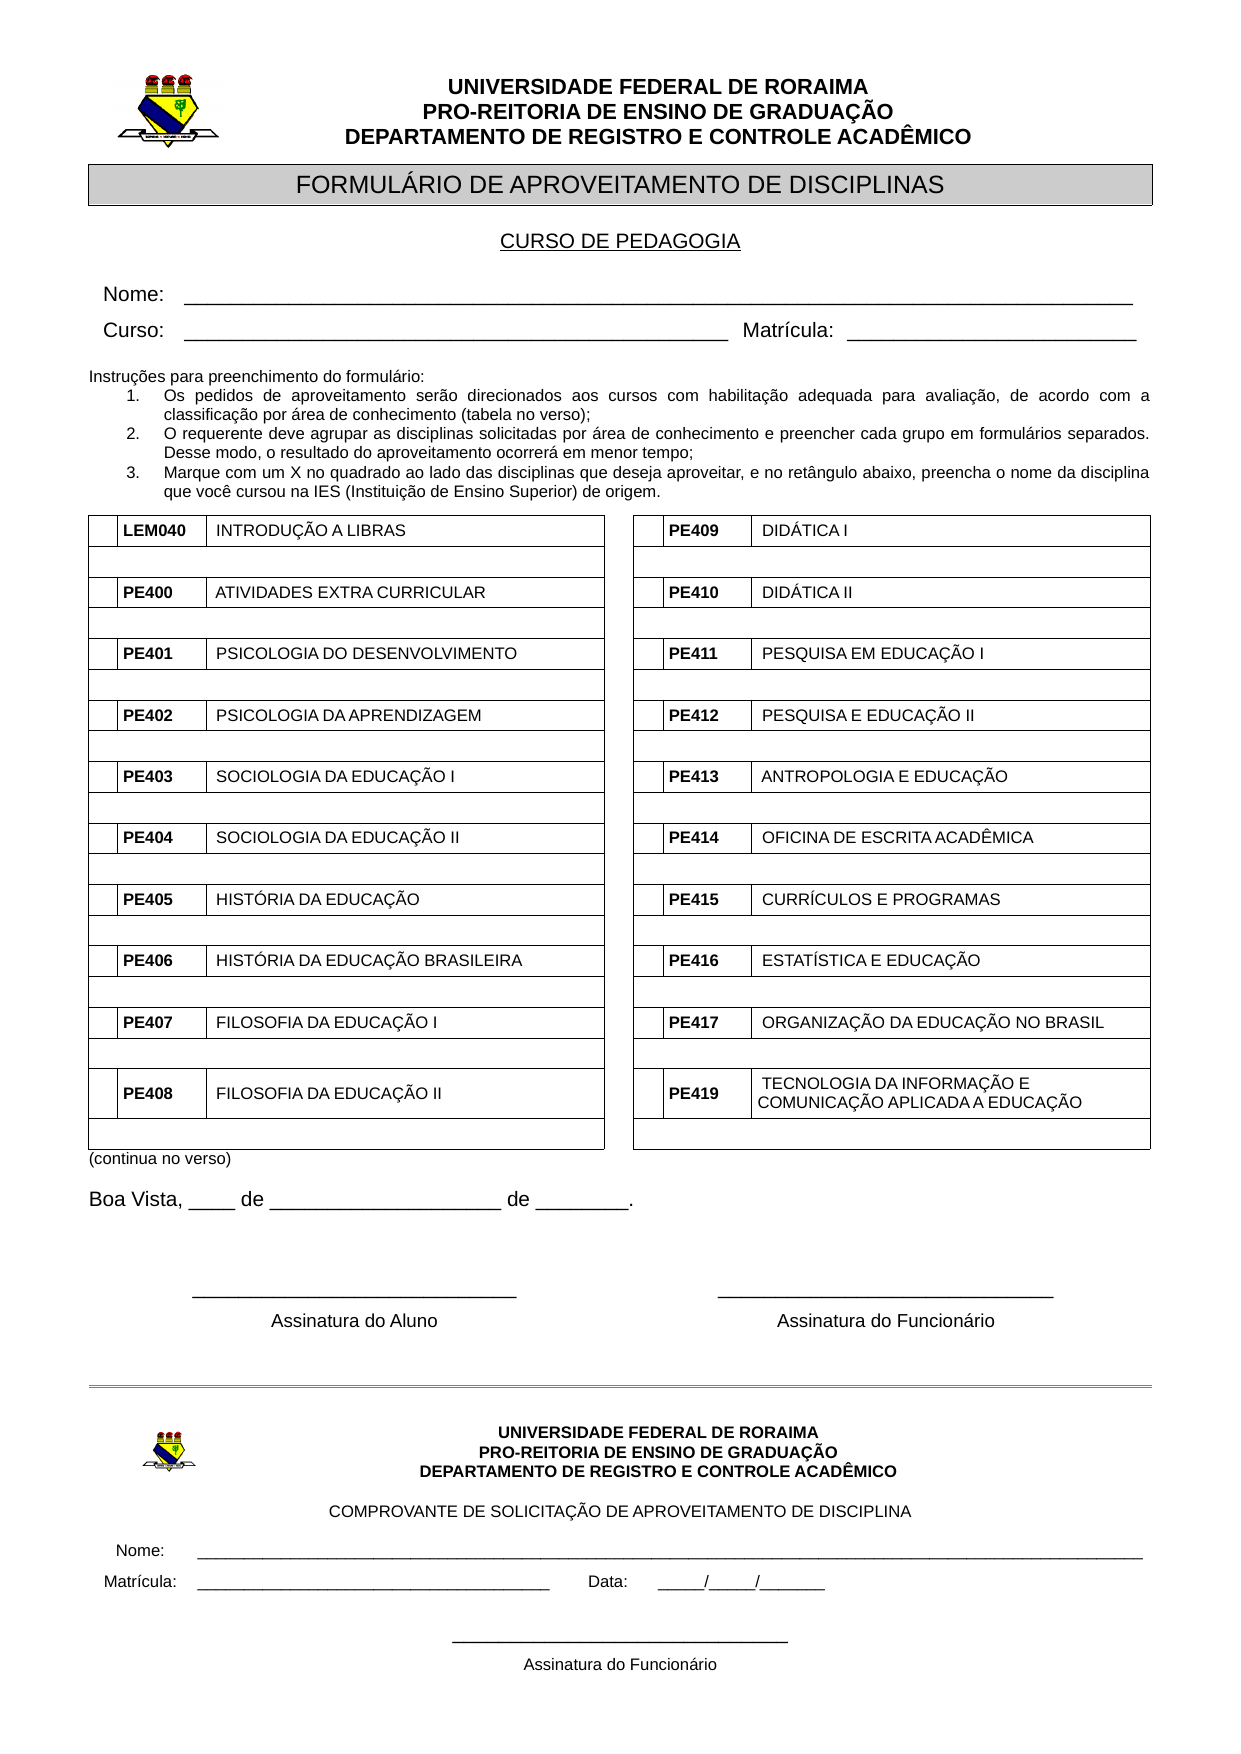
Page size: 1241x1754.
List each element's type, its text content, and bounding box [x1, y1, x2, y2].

table_cell PE404 [118, 824, 206, 853]
table_cell [605, 730, 633, 761]
table_cell PSICOLOGIA DA APRENDIZAGEM [207, 701, 604, 730]
list Os pedidos de aproveitamento serão direcionados aos cursos com habilitação adequada para avaliação, de acordo com a classificação por área de conhecimento (tabela no verso); [126, 386, 1152, 424]
table_cell PE413 [664, 762, 751, 792]
table_cell [634, 701, 663, 730]
table_header INTRODUÇÃO A LIBRAS [207, 516, 604, 546]
table_cell [634, 731, 1150, 761]
table_cell [605, 761, 633, 792]
table_cell [89, 762, 117, 792]
table_cell PE403 [118, 762, 206, 792]
table_cell PE419 [664, 1069, 751, 1118]
table_cell [89, 1069, 117, 1118]
table_cell Assinatura do Aluno [89, 1304, 620, 1337]
table_cell PE416 [664, 946, 751, 976]
table_cell Matrícula: [735, 312, 841, 347]
table_cell TECNOLOGIA DA INFORMAÇÃO E COMUNICAÇÃO APLICADA A EDUCAÇÃO [752, 1069, 1150, 1118]
table_cell PE402 [118, 701, 206, 730]
table_cell [605, 884, 633, 914]
table_cell [89, 1039, 604, 1068]
table_cell PE412 [664, 701, 751, 730]
table_cell PE408 [118, 1069, 206, 1118]
table_header __________________________________________________________________________________ [178, 277, 1152, 312]
table_cell [634, 946, 663, 976]
table_cell [89, 1119, 604, 1149]
table_header [89, 1417, 250, 1487]
table_cell [605, 1068, 633, 1118]
table_cell [605, 945, 633, 976]
table_cell [605, 792, 633, 822]
table_header [89, 59, 250, 164]
table_cell [89, 1008, 117, 1037]
table_cell [89, 824, 117, 853]
table_cell [605, 669, 633, 699]
table_cell [605, 853, 633, 884]
table_cell ORGANIZAÇÃO DA EDUCAÇÃO NO BRASIL [752, 1008, 1150, 1037]
table_cell HISTÓRIA DA EDUCAÇÃO BRASILEIRA [207, 946, 604, 976]
table_cell [605, 1118, 633, 1149]
table_cell PE411 [664, 639, 751, 669]
table_cell [89, 701, 117, 730]
table_cell [89, 916, 604, 945]
table_cell PE415 [664, 885, 751, 914]
table_cell [634, 885, 663, 914]
table_header UNIVERSIDADE FEDERAL DE RORAIMA PRO-REITORIA DE ENSINO DE GRADUAÇÃO DEPARTAMENTO DE REGISTRO E CONTROLE ACADÊMICO [250, 59, 1066, 164]
table_cell [89, 946, 117, 976]
table_cell PE417 [664, 1008, 751, 1037]
table_cell PE401 [118, 639, 206, 669]
text Instruções para preenchimento do formulário: [88, 367, 1152, 386]
table_cell [89, 731, 604, 761]
table_cell ATIVIDADES EXTRA CURRICULAR [207, 578, 604, 607]
table_cell [89, 608, 604, 638]
table_cell [634, 762, 663, 792]
table_cell [605, 1007, 633, 1037]
table_cell DIDÁTICA II [752, 578, 1150, 607]
table_cell Matrícula: [89, 1566, 192, 1597]
table_cell [605, 638, 633, 669]
table_cell PE410 [664, 578, 751, 607]
table_cell Curso: [89, 312, 178, 347]
table_cell [605, 607, 633, 638]
text COMPROVANTE DE SOLICITAÇÃO DE APROVEITAMENTO DE DISCIPLINA [88, 1502, 1152, 1521]
table_cell [89, 670, 604, 699]
table_cell Assinatura do Funcionário [89, 1649, 1152, 1680]
table_header [605, 515, 633, 546]
table_cell [89, 578, 117, 607]
text Boa Vista, ____ de ____________________ de ________. [88, 1187, 1152, 1211]
table_cell PSICOLOGIA DO DESENVOLVIMENTO [207, 639, 604, 669]
table_cell [89, 854, 604, 884]
table_header [1066, 1417, 1152, 1487]
table_cell [605, 976, 633, 1007]
table_cell OFICINA DE ESCRITA ACADÊMICA [752, 824, 1150, 853]
table_cell CURRÍCULOS E PROGRAMAS [752, 885, 1150, 914]
table_cell [605, 823, 633, 853]
text (continua no verso) [88, 1149, 1152, 1168]
table_cell FILOSOFIA DA EDUCAÇÃO I [207, 1008, 604, 1037]
table_cell PE405 [118, 885, 206, 914]
table_cell ANTROPOLOGIA E EDUCAÇÃO [752, 762, 1150, 792]
table_cell [634, 793, 1150, 822]
picture [112, 73, 227, 150]
table_cell [634, 670, 1150, 699]
table_cell [634, 608, 1150, 638]
table_cell [605, 577, 633, 607]
table_cell [89, 885, 117, 914]
table_cell [634, 824, 663, 853]
table_cell [89, 547, 604, 577]
table_header ______________________________________________________________________________________________________ [192, 1535, 1152, 1566]
table_header LEM040 [118, 516, 206, 546]
table_cell ______________________________________ [192, 1566, 563, 1597]
table_header _____________________________ [89, 1614, 1152, 1649]
table_cell PE400 [118, 578, 206, 607]
table_cell PE407 [118, 1008, 206, 1037]
table_cell Assinatura do Funcionário [620, 1304, 1152, 1337]
table_cell [634, 854, 1150, 884]
table_cell [89, 639, 117, 669]
table_cell [605, 700, 633, 730]
table_cell [634, 916, 1150, 945]
table_cell _________________________ [841, 312, 1152, 347]
table_header _____________________________ [620, 1269, 1152, 1304]
table_cell [89, 977, 604, 1007]
table_cell [634, 578, 663, 607]
table_cell [634, 977, 1150, 1007]
table_cell SOCIOLOGIA DA EDUCAÇÃO I [207, 762, 604, 792]
list Marque com um X no quadrado ao lado das disciplinas que deseja aproveitar, e no retângulo abaixo, preencha o nome da disciplina que você cursou na IES (Instituição de Ensino Superior) de origem. [126, 462, 1152, 501]
table_cell Data: [563, 1566, 652, 1597]
picture [139, 1431, 200, 1473]
table_cell SOCIOLOGIA DA EDUCAÇÃO II [207, 824, 604, 853]
table_header UNIVERSIDADE FEDERAL DE RORAIMA PRO-REITORIA DE ENSINO DE GRADUAÇÃO DEPARTAMENTO DE REGISTRO E CONTROLE ACADÊMICO [250, 1417, 1066, 1487]
table_cell ESTATÍSTICA E EDUCAÇÃO [752, 946, 1150, 976]
table_cell [634, 1008, 663, 1037]
table_header [1066, 59, 1152, 164]
table_header Nome: [89, 277, 178, 312]
table_cell [605, 915, 633, 945]
text CURSO DE PEDAGOGIA [86, 229, 1152, 253]
table_cell [634, 1119, 1150, 1149]
table_cell PESQUISA EM EDUCAÇÃO I [752, 639, 1150, 669]
table_cell PESQUISA E EDUCAÇÃO II [752, 701, 1150, 730]
table_header [89, 516, 117, 546]
table_cell _______________________________________________ [178, 312, 735, 347]
table_cell [634, 639, 663, 669]
table_cell _____/_____/_______ [652, 1566, 1152, 1597]
table_cell [89, 793, 604, 822]
table_cell [605, 1038, 633, 1068]
table_cell PE406 [118, 946, 206, 976]
table_cell [605, 546, 633, 577]
table_cell FILOSOFIA DA EDUCAÇÃO II [207, 1069, 604, 1118]
table_header Nome: [89, 1535, 192, 1566]
table_header [634, 516, 663, 546]
table_cell HISTÓRIA DA EDUCAÇÃO [207, 885, 604, 914]
table_cell [634, 1069, 663, 1118]
table_cell [634, 1039, 1150, 1068]
table_header FORMULÁRIO DE APROVEITAMENTO DE DISCIPLINAS [89, 165, 1152, 204]
list O requerente deve agrupar as disciplinas solicitadas por área de conhecimento e preencher cada grupo em formulários separados. Desse modo, o resultado do aproveitamento ocorrerá em menor tempo; [126, 424, 1152, 462]
table_header PE409 [664, 516, 751, 546]
table_cell [634, 547, 1150, 577]
table_cell PE414 [664, 824, 751, 853]
table_header DIDÁTICA I [752, 516, 1150, 546]
table_header ____________________________ [89, 1269, 620, 1304]
